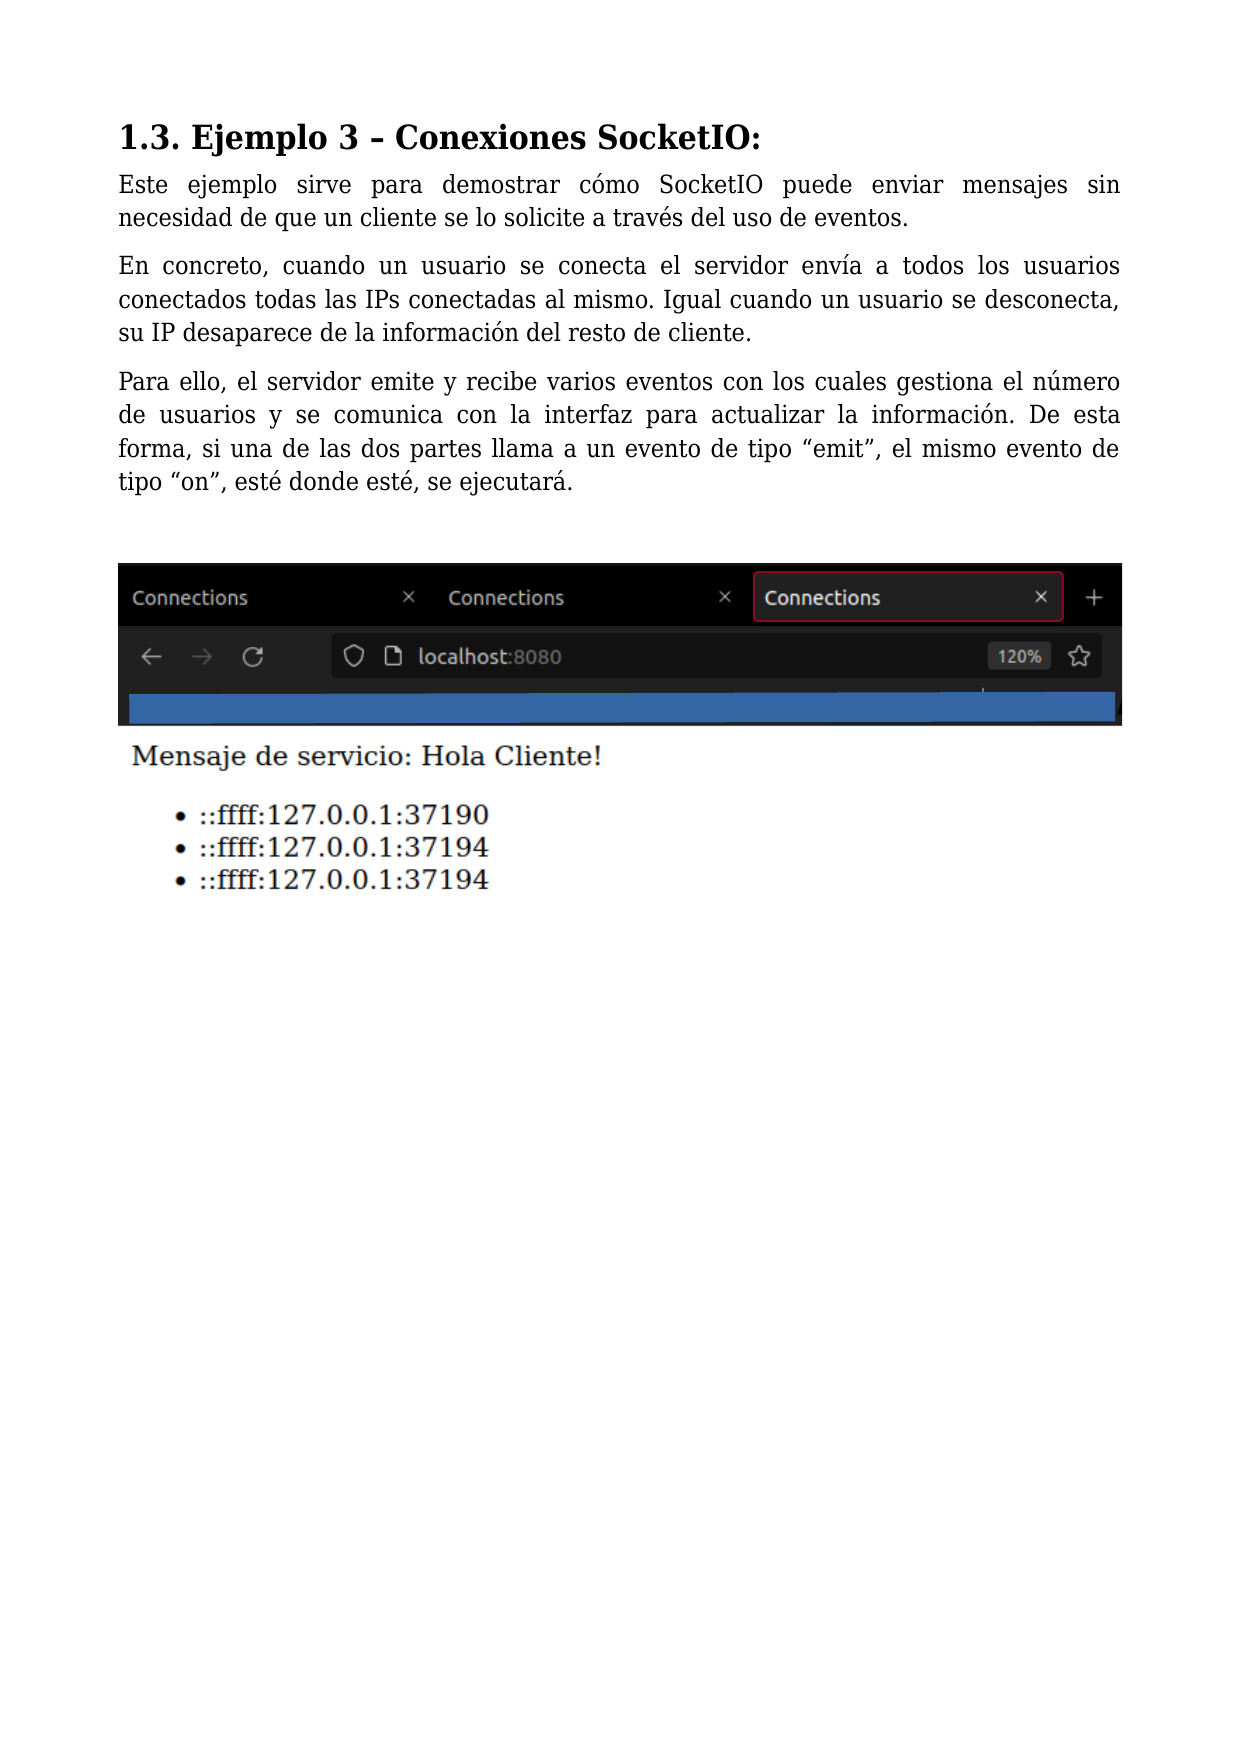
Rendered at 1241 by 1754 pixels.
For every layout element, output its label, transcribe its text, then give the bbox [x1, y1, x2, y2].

text Este ejemplo sirve para demostrar cómo SocketIO puede enviar mensajes sin necesidad de que un cliente se lo solicite a través del uso de eventos. [118, 170, 1122, 232]
text En concreto, cuando un usuario se conecta el servidor envía a todos los usuarios conectados todas las IPs conectadas al mismo. Igual cuando un usuario se desconecta, su IP desaparece de la información del resto de cliente. [118, 251, 1122, 348]
subtitle 1.3. Ejemplo 3 – Conexiones SocketIO: [118, 118, 1122, 157]
picture [118, 563, 1123, 996]
text Para ello, el servidor emite y recibe varios eventos con los cuales gestiona el número de usuarios y se comunica con la interfaz para actualizar la información. De esta forma, si una de las dos partes llama a un evento de tipo “emit”, el mismo evento de tipo “on”, esté donde esté, se ejecutará. [118, 367, 1122, 496]
